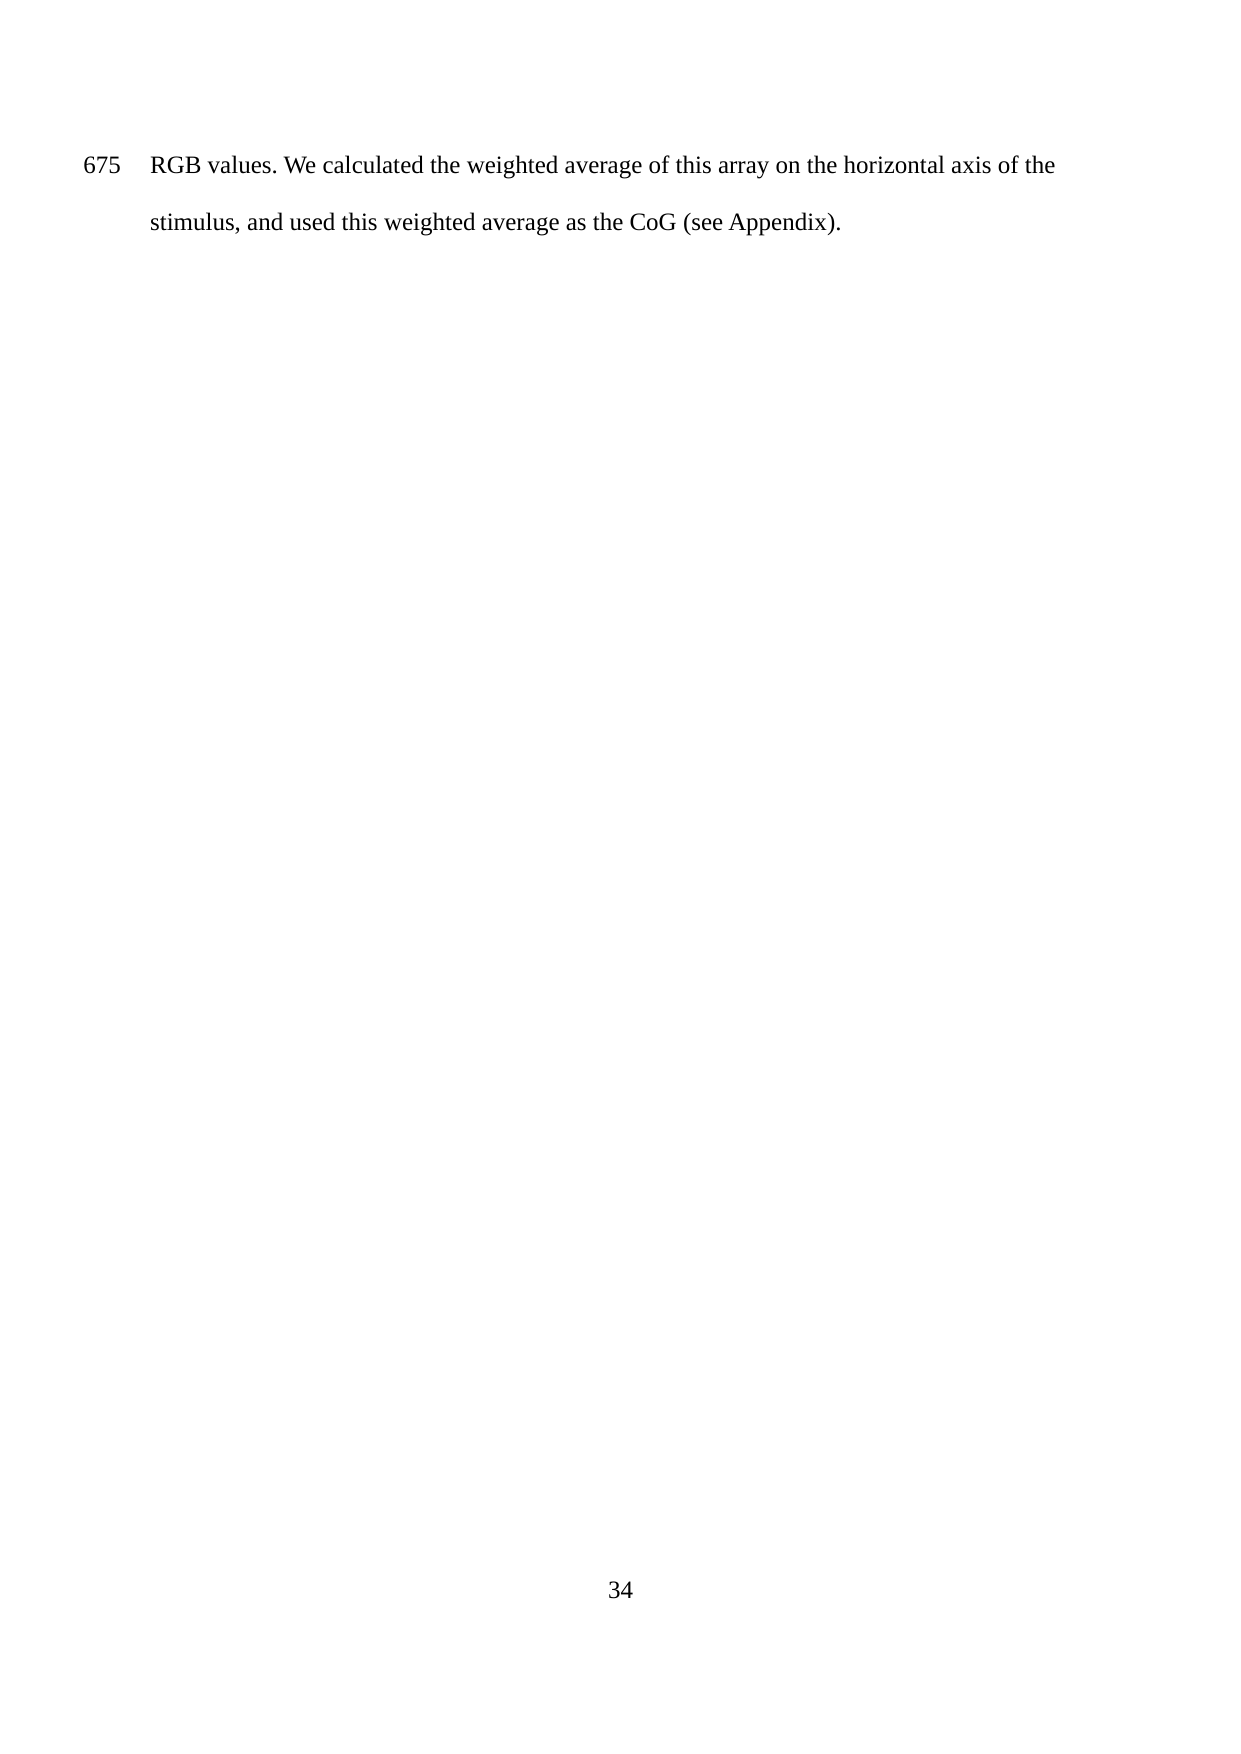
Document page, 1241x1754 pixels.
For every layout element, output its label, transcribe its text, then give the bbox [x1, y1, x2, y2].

text RGB values. We calculated the weighted average of this array on the horizontal axis of the stimulus, and used this weighted average as the CoG (see Appendix). [150, 150, 1091, 236]
